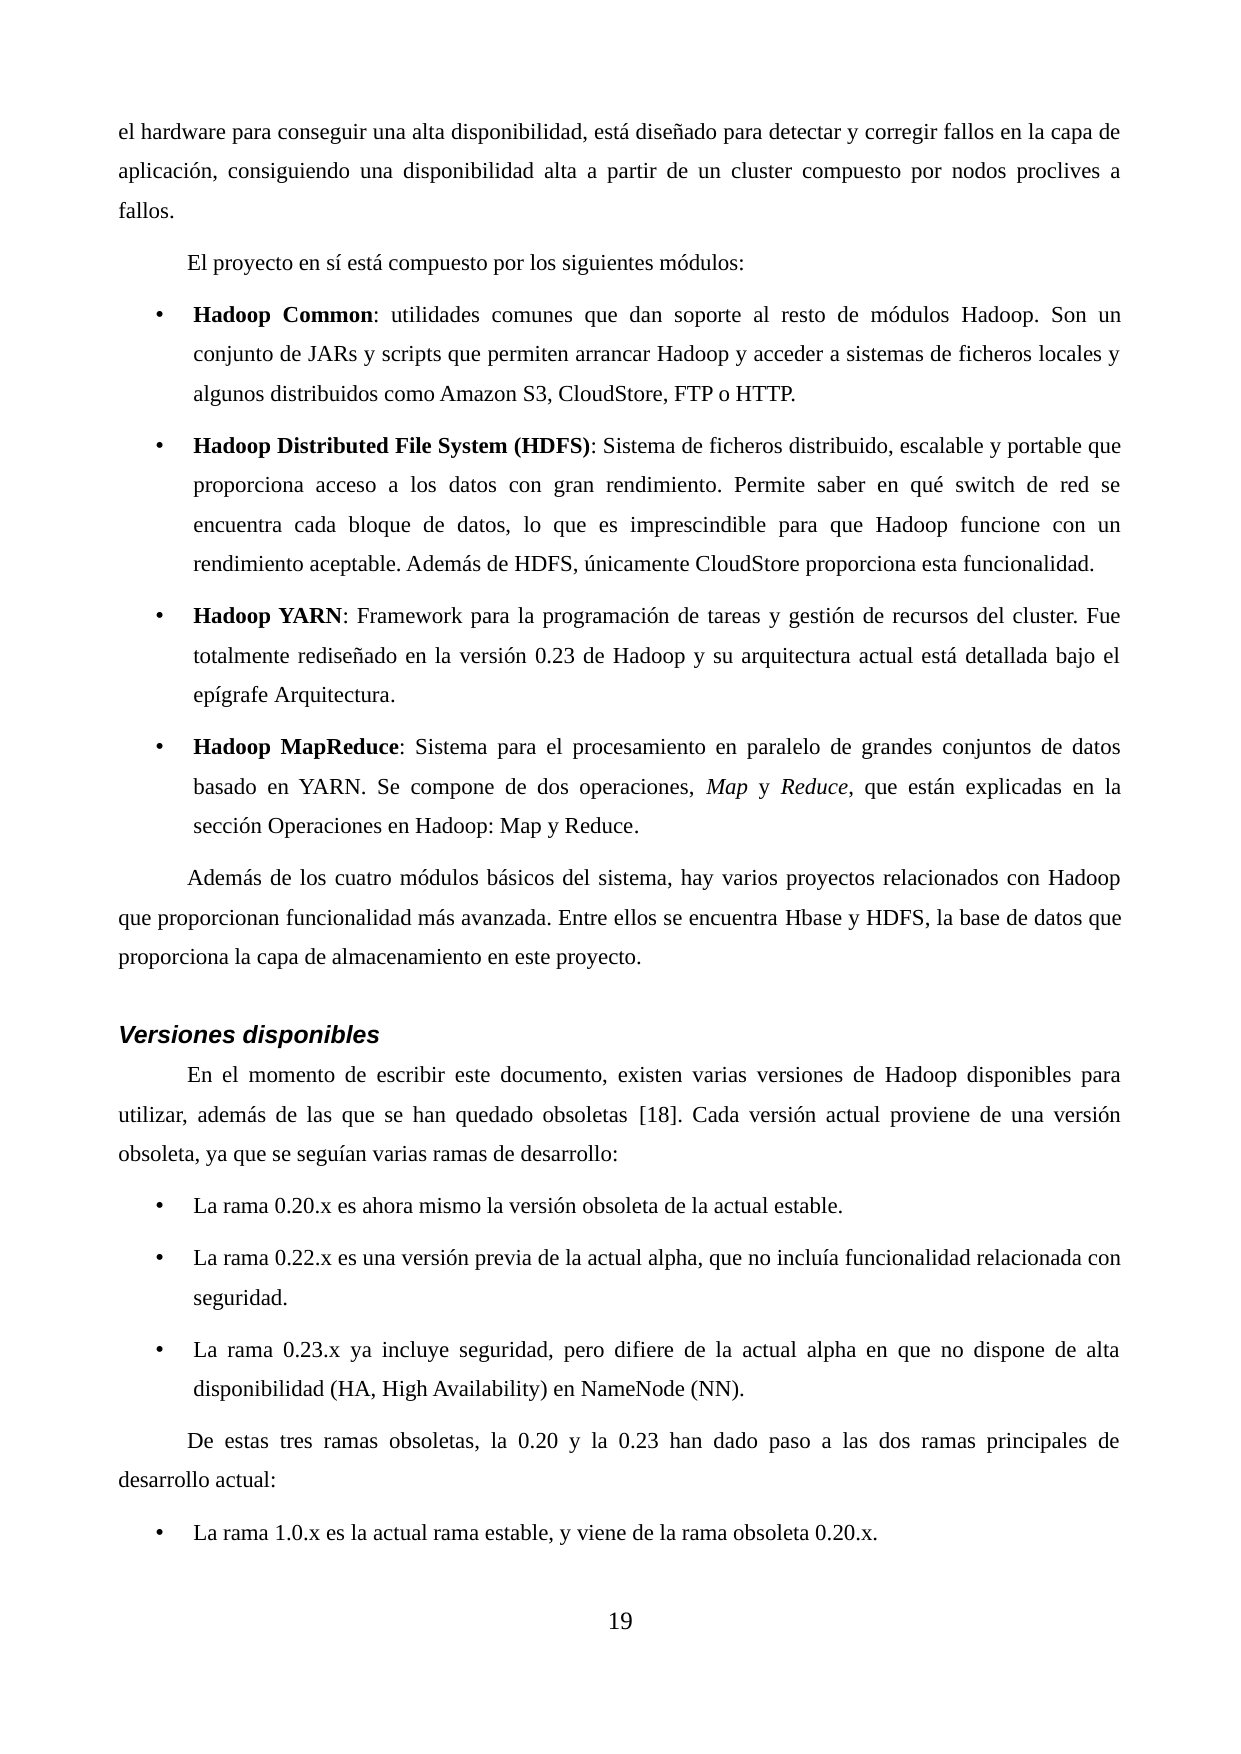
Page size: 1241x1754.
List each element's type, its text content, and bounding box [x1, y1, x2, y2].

subtitle Versiones disponibles [118, 1020, 1122, 1049]
text Además de los cuatro módulos básicos del sistema, hay varios proyectos relacionados con Hadoop que proporcionan funcionalidad más avanzada. Entre ellos se encuentra Hbase y HDFS, la base de datos que proporciona la capa de almacenamiento en este proyecto. [118, 864, 1122, 969]
text En el momento de escribir este documento, existen varias versiones de Hadoop disponibles para utilizar, además de las que se han quedado obsoletas [18]. Cada versión actual proviene de una versión obsoleta, ya que se seguían varias ramas de desarrollo: [118, 1061, 1122, 1167]
text El proyecto en sí está compuesto por los siguientes módulos: [118, 249, 1122, 275]
list Hadoop Distributed File System (HDFS): Sistema de ficheros distribuido, escalable y portable que proporciona acceso a los datos con gran rendimiento. Permite saber en qué switch de red se encuentra cada bloque de datos, lo que es imprescindible para que Hadoop funcione con un rendimiento aceptable. Además de HDFS, únicamente CloudStore proporciona esta funcionalidad. [156, 432, 1122, 577]
list La rama 1.0.x es la actual rama estable, y viene de la rama obsoleta 0.20.x. [156, 1518, 1122, 1545]
list La rama 0.22.x es una versión previa de la actual alpha, que no incluía funcionalidad relacionada con seguridad. [156, 1244, 1122, 1310]
text el hardware para conseguir una alta disponibilidad, está diseñado para detectar y corregir fallos en la capa de aplicación, consiguiendo una disponibilidad alta a partir de un cluster compuesto por nodos proclives a fallos. [118, 118, 1122, 223]
list La rama 0.23.x ya incluye seguridad, pero difiere de la actual alpha en que no dispone de alta disponibilidad (HA, High Availability) en NameNode (NN). [156, 1336, 1122, 1401]
text De estas tres ramas obsoletas, la 0.20 y la 0.23 han dado paso a las dos ramas principales de desarrollo actual: [118, 1427, 1122, 1493]
list Hadoop YARN: Framework para la programación de tareas y gestión de recursos del cluster. Fue totalmente rediseñado en la versión 0.23 de Hadoop y su arquitectura actual está detallada bajo el epígrafe Arquitectura. [156, 602, 1122, 708]
list Hadoop Common: utilidades comunes que dan soporte al resto de módulos Hadoop. Son un conjunto de JARs y scripts que permiten arrancar Hadoop y acceder a sistemas de ficheros locales y algunos distribuidos como Amazon S3, CloudStore, FTP o HTTP. [156, 301, 1122, 406]
list La rama 0.20.x es ahora mismo la versión obsoleta de la actual estable. [156, 1192, 1122, 1218]
list Hadoop MapReduce: Sistema para el procesamiento en paralelo de grandes conjuntos de datos basado en YARN. Se compone de dos operaciones, Map y Reduce, que están explicadas en la sección Operaciones en Hadoop: Map y Reduce. [156, 733, 1122, 839]
